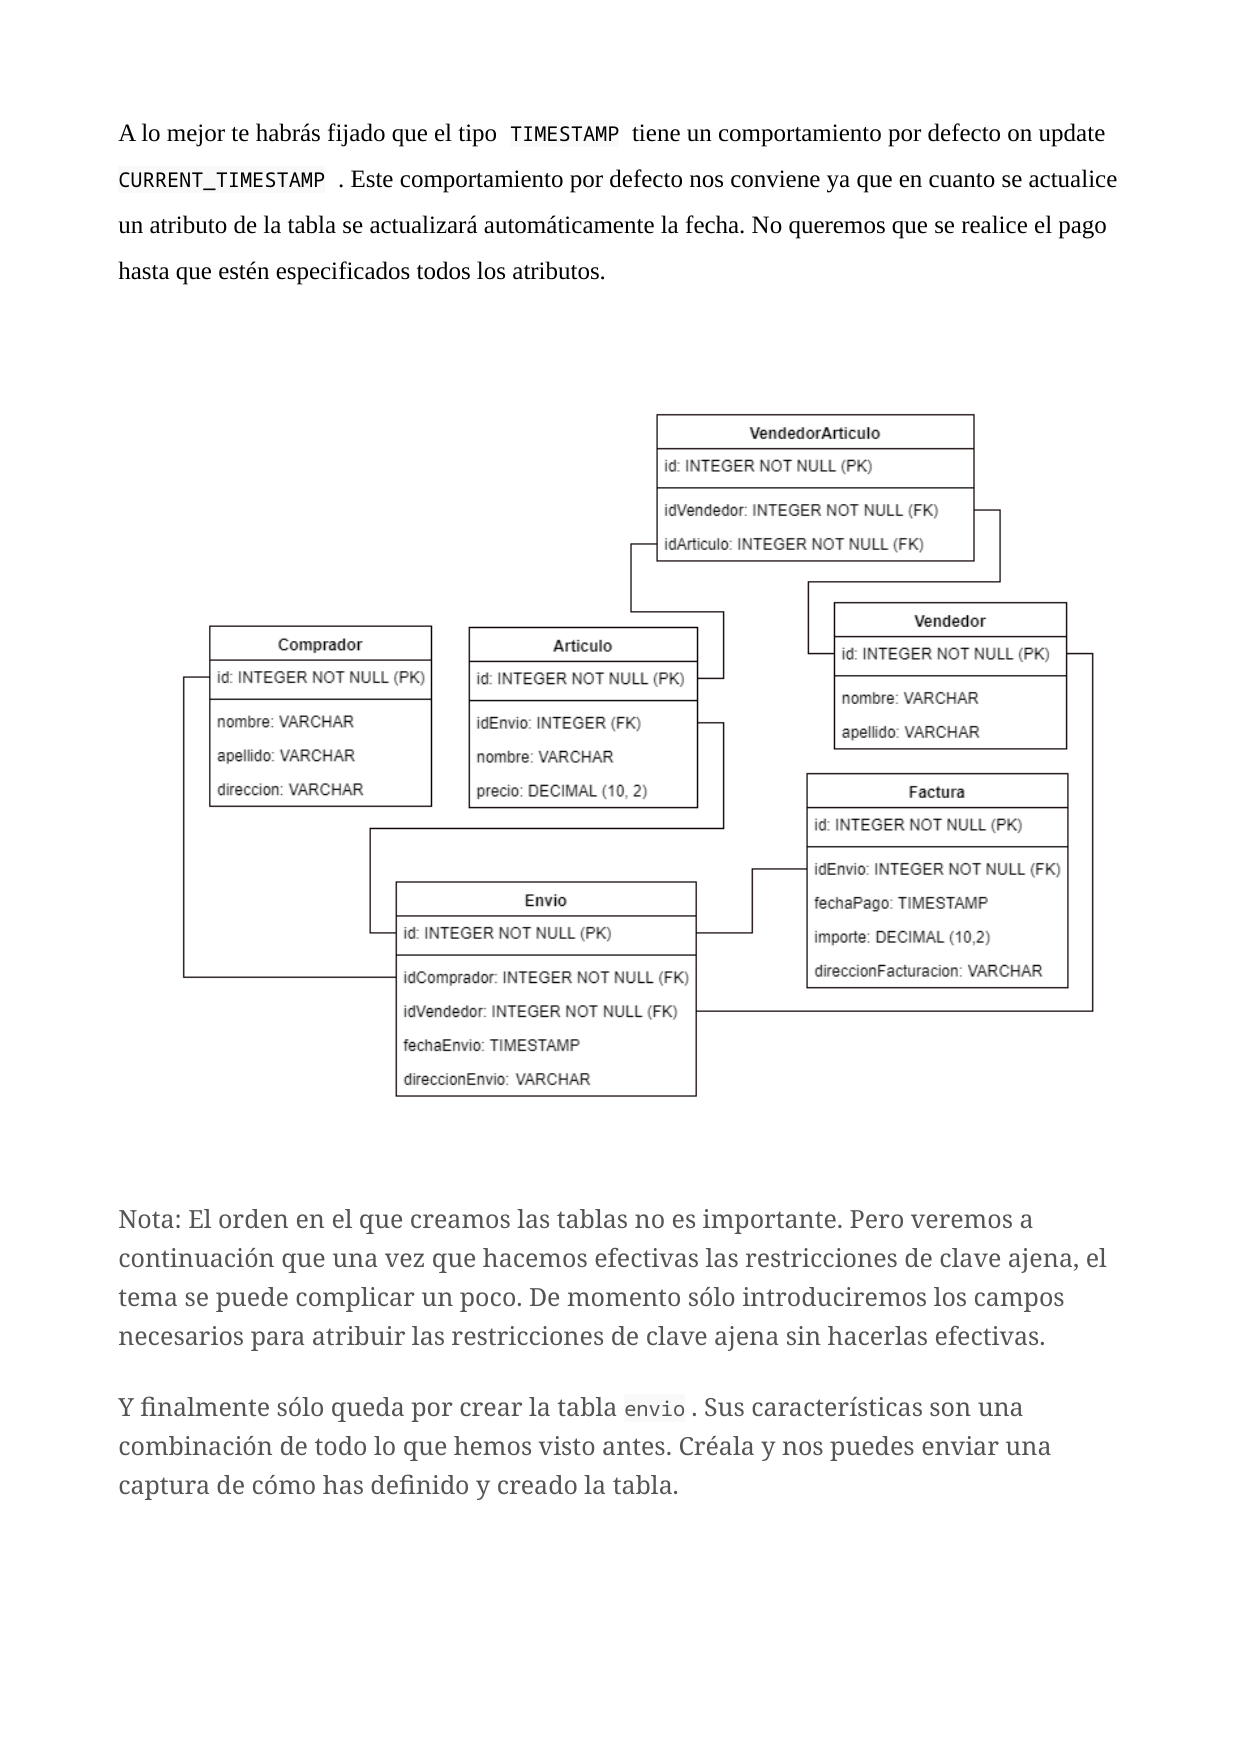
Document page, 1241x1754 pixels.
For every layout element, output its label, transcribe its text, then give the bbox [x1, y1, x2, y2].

text A lo mejor te habrás fijado que el tipo TIMESTAMP tiene un comportamiento por defecto on update CURRENT_TIMESTAMP . Este comportamiento por defecto nos conviene ya que en cuanto se actualice un atributo de la tabla se actualizará automáticamente la fecha. No queremos que se realice el pago hasta que estén especificados todos los atributos. [118, 118, 1122, 285]
text Nota: El orden en el que creamos las tablas no es importante. Pero veremos a continuación que una vez que hacemos efectivas las restricciones de clave ajena, el tema se puede complicar un poco. De momento sólo introduciremos los campos necesarios para atribuir las restricciones de clave ajena sin hacerlas efectivas. [118, 1201, 1122, 1353]
text Y finalmente sólo queda por crear la tabla envio . Sus características son una combinación de todo lo que hemos visto antes. Créala y nos puedes enviar una captura de cómo has definido y creado la tabla. [118, 1389, 1122, 1502]
picture [118, 350, 1160, 1166]
